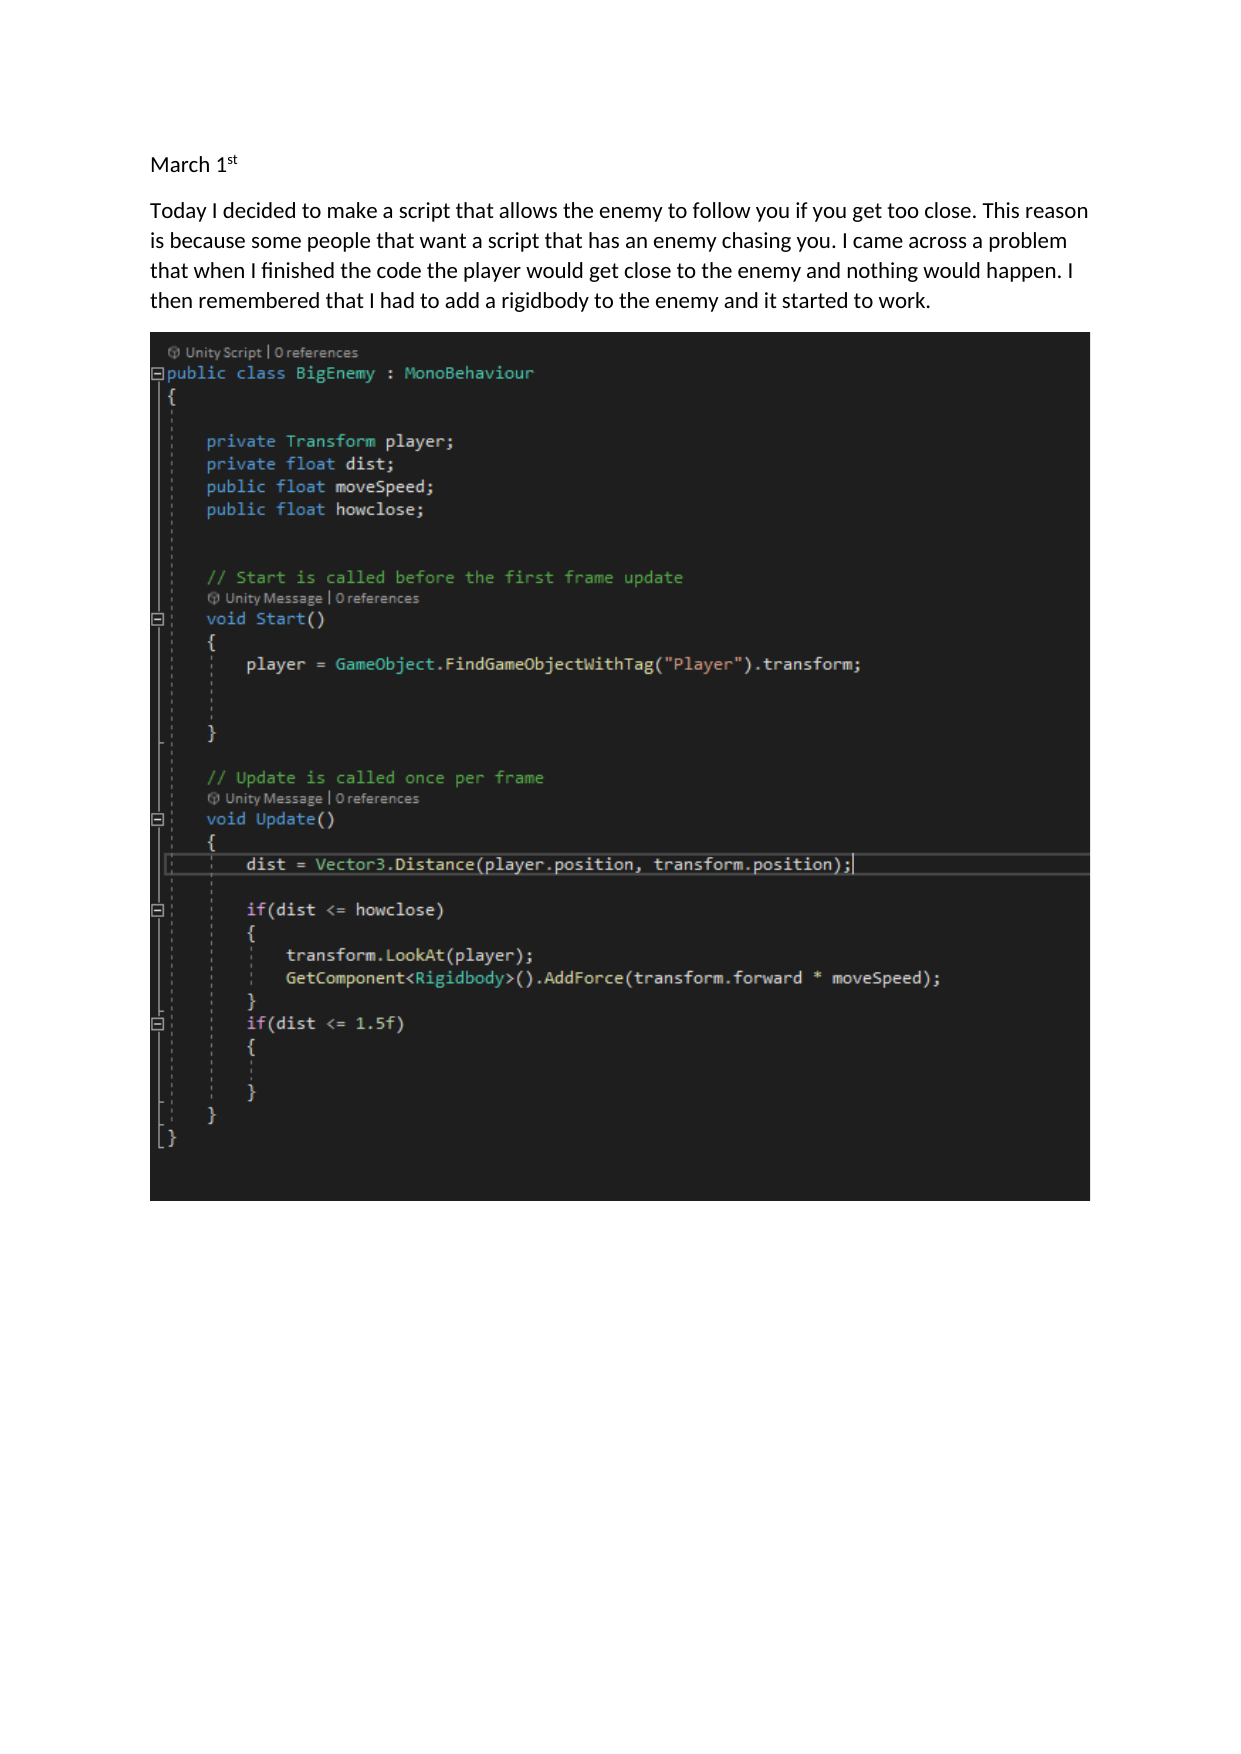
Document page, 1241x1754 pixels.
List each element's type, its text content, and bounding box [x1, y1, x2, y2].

text March 1st [150, 150, 1090, 178]
text Today I decided to make a script that allows the enemy to follow you if you get too close. This reason is because some people that want a script that has an enemy chasing you. I came across a problem that when I finished the code the player would get close to the enemy and nothing would happen. I then remembered that I had to add a rigidbody to the enemy and it started to work. [150, 197, 1090, 314]
